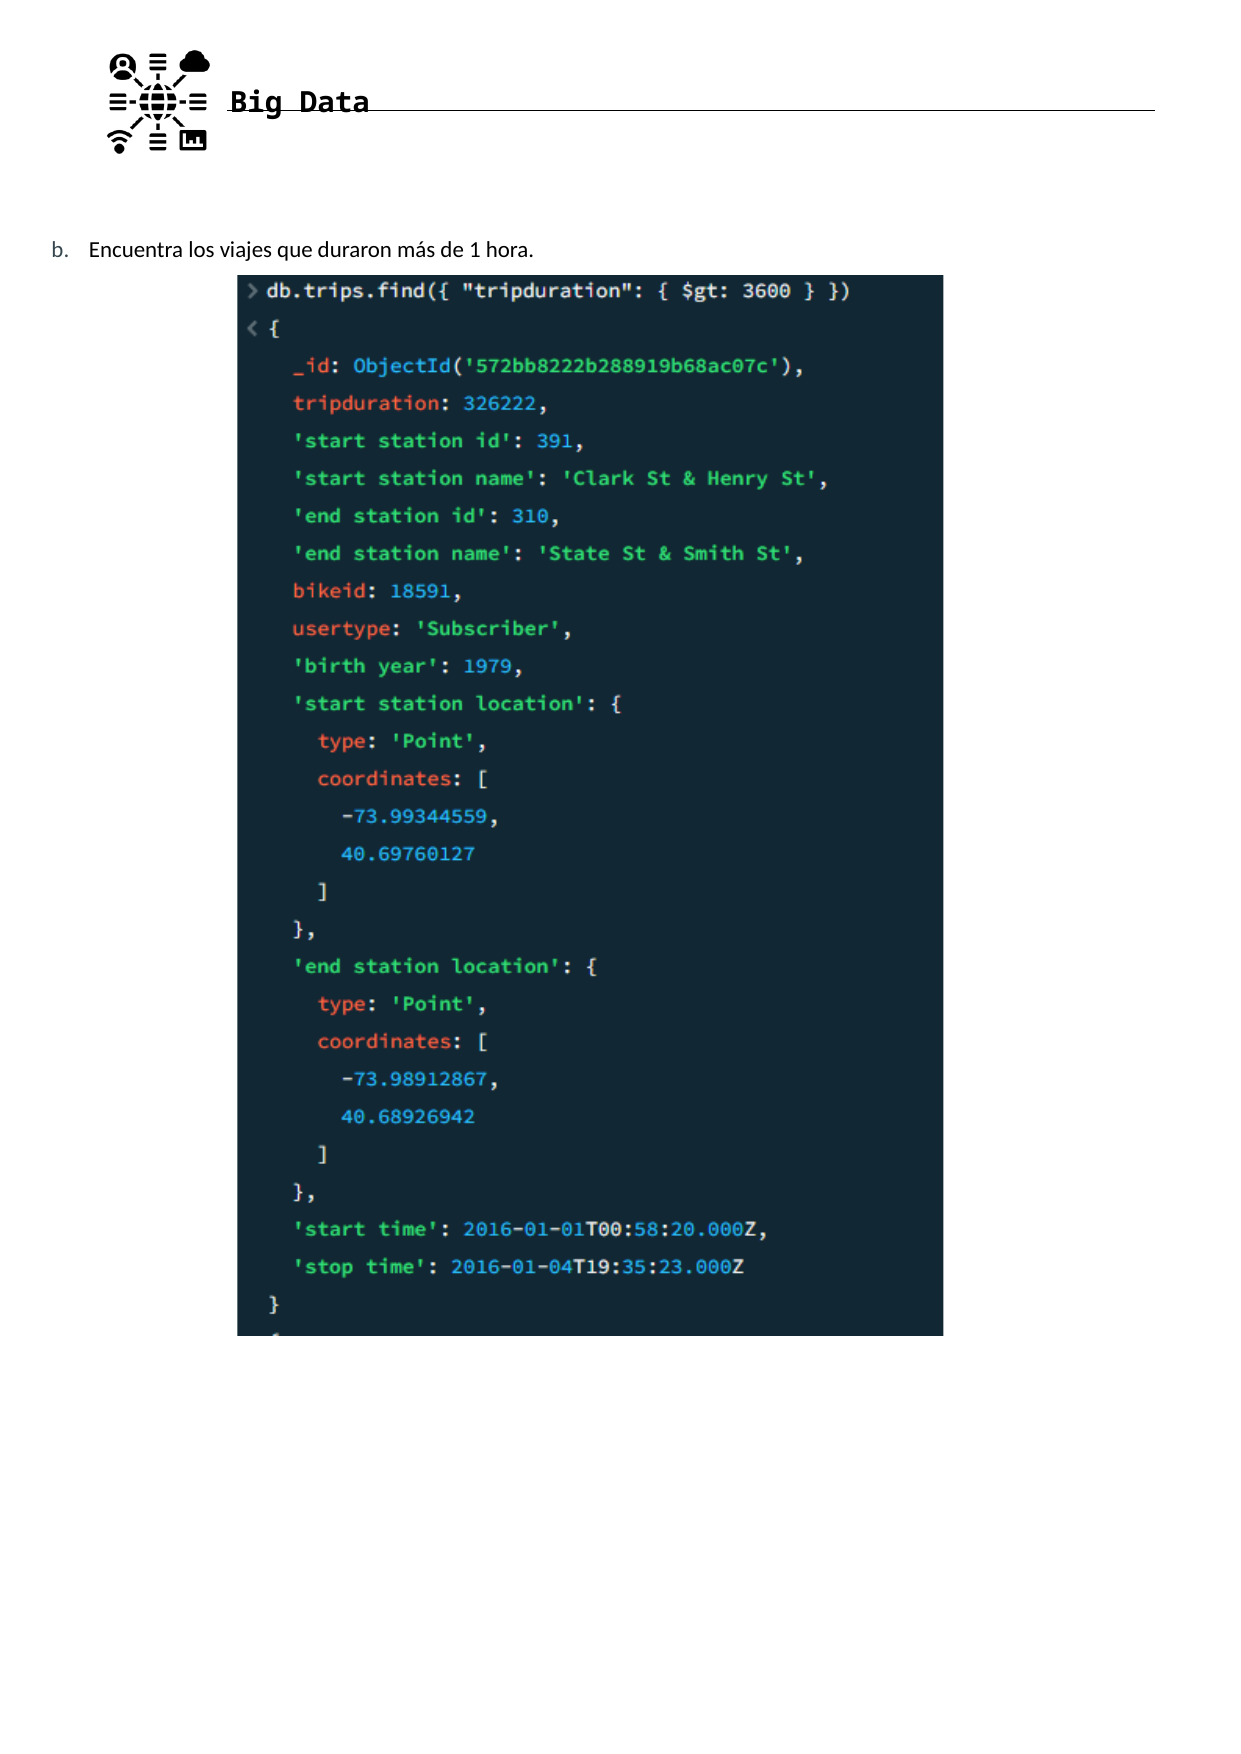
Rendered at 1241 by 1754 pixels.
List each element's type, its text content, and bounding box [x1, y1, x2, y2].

list Encuentra los viajes que duraron más de 1 hora. [51, 235, 1147, 263]
